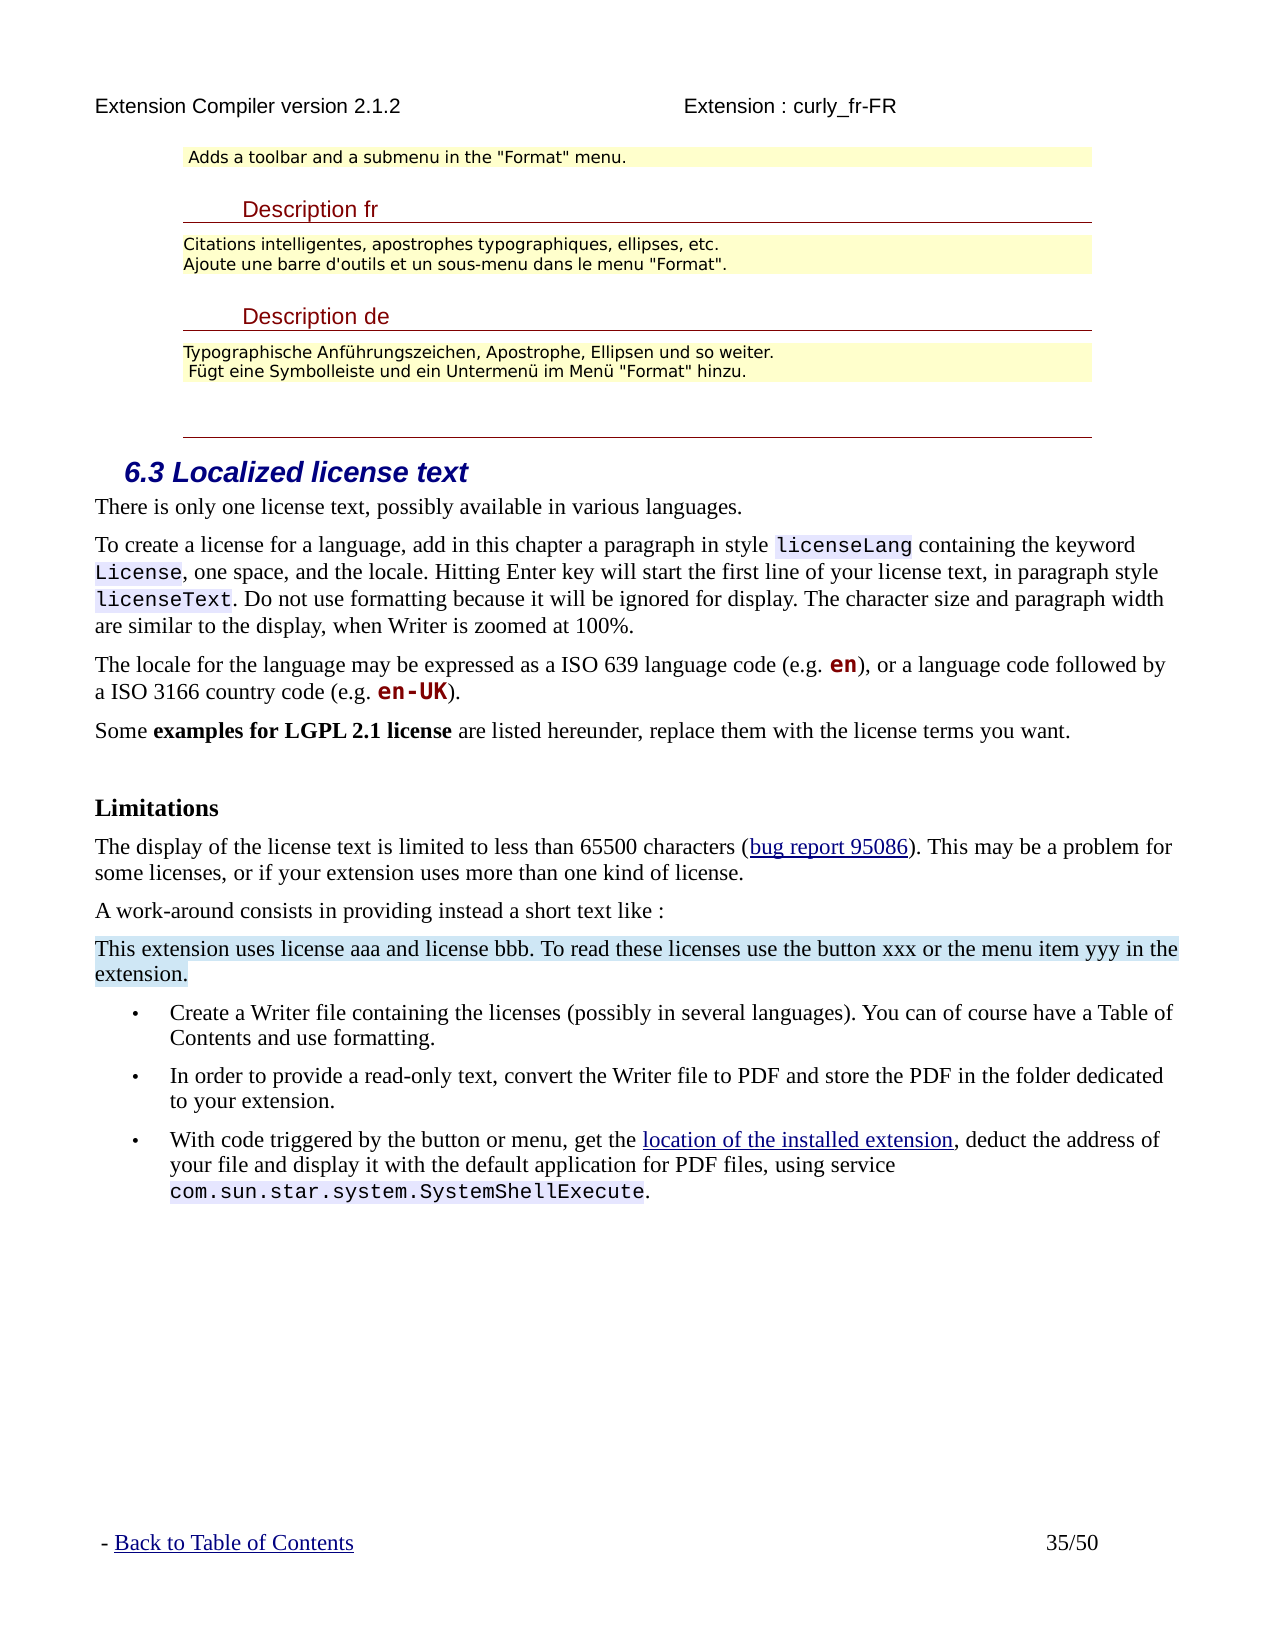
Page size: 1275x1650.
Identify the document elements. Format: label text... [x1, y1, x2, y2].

text The locale for the language may be expressed as a ISO 639 language code (e.g. en), or a language code followed by a ISO 3166 country code (e.g. en-UK). [94, 651, 1181, 705]
text There is only one license text, possibly available in various languages. [94, 494, 1181, 520]
text Typographische Anführungszeichen, Apostrophe, Ellipsen und so weiter. [183, 343, 1092, 362]
text Citations intelligentes, apostrophes typographiques, ellipses, etc. [183, 235, 1092, 255]
text Limitations [94, 794, 1181, 822]
text This extension uses license aaa and license bbb. To read these licenses use the button xxx or the menu item yyy in the extension. [94, 936, 1181, 987]
text The display of the license text is limited to less than 65500 characters (bug report 95086). This may be a problem for some licenses, or if your extension uses more than one kind of license. [94, 834, 1181, 885]
text Some examples for LGPL 2.1 license are listed hereunder, replace them with the license terms you want. [94, 718, 1181, 743]
text Fügt eine Symbolleiste und ein Untermenü im Menü "Format" hinzu. [183, 362, 1092, 382]
text A work-around consists in providing instead a short text like : [94, 898, 1181, 923]
list Create a Writer file containing the licenses (possibly in several languages). You can of course have a Table of Contents and use formatting. [132, 999, 1181, 1050]
text Description fr [183, 196, 1092, 222]
text Adds a toolbar and a submenu in the "Format" menu. [183, 147, 1092, 167]
subtitle Localized license text [124, 456, 1181, 488]
text To create a license for a language, add in this chapter a paragraph in style licenseLang containing the keyword License, one space, and the locale. Hitting Enter key will start the first line of your license text, in paragraph style licenseText. Do not use formatting because it will be ignored for display. The character size and paragraph width are similar to the display, when Writer is zoomed at 100%. [94, 532, 1181, 639]
text Description de [183, 304, 1092, 330]
list In order to provide a read-only text, convert the Writer file to PDF and store the PDF in the folder dedicated to your extension. [132, 1063, 1181, 1114]
list With code triggered by the button or menu, get the location of the installed extension, deduct the address of your file and display it with the default application for PDF files, using service com.sun.star.system.SystemShellExecute. [132, 1126, 1181, 1204]
text Ajoute une barre d'outils et un sous-menu dans le menu "Format". [183, 255, 1092, 274]
